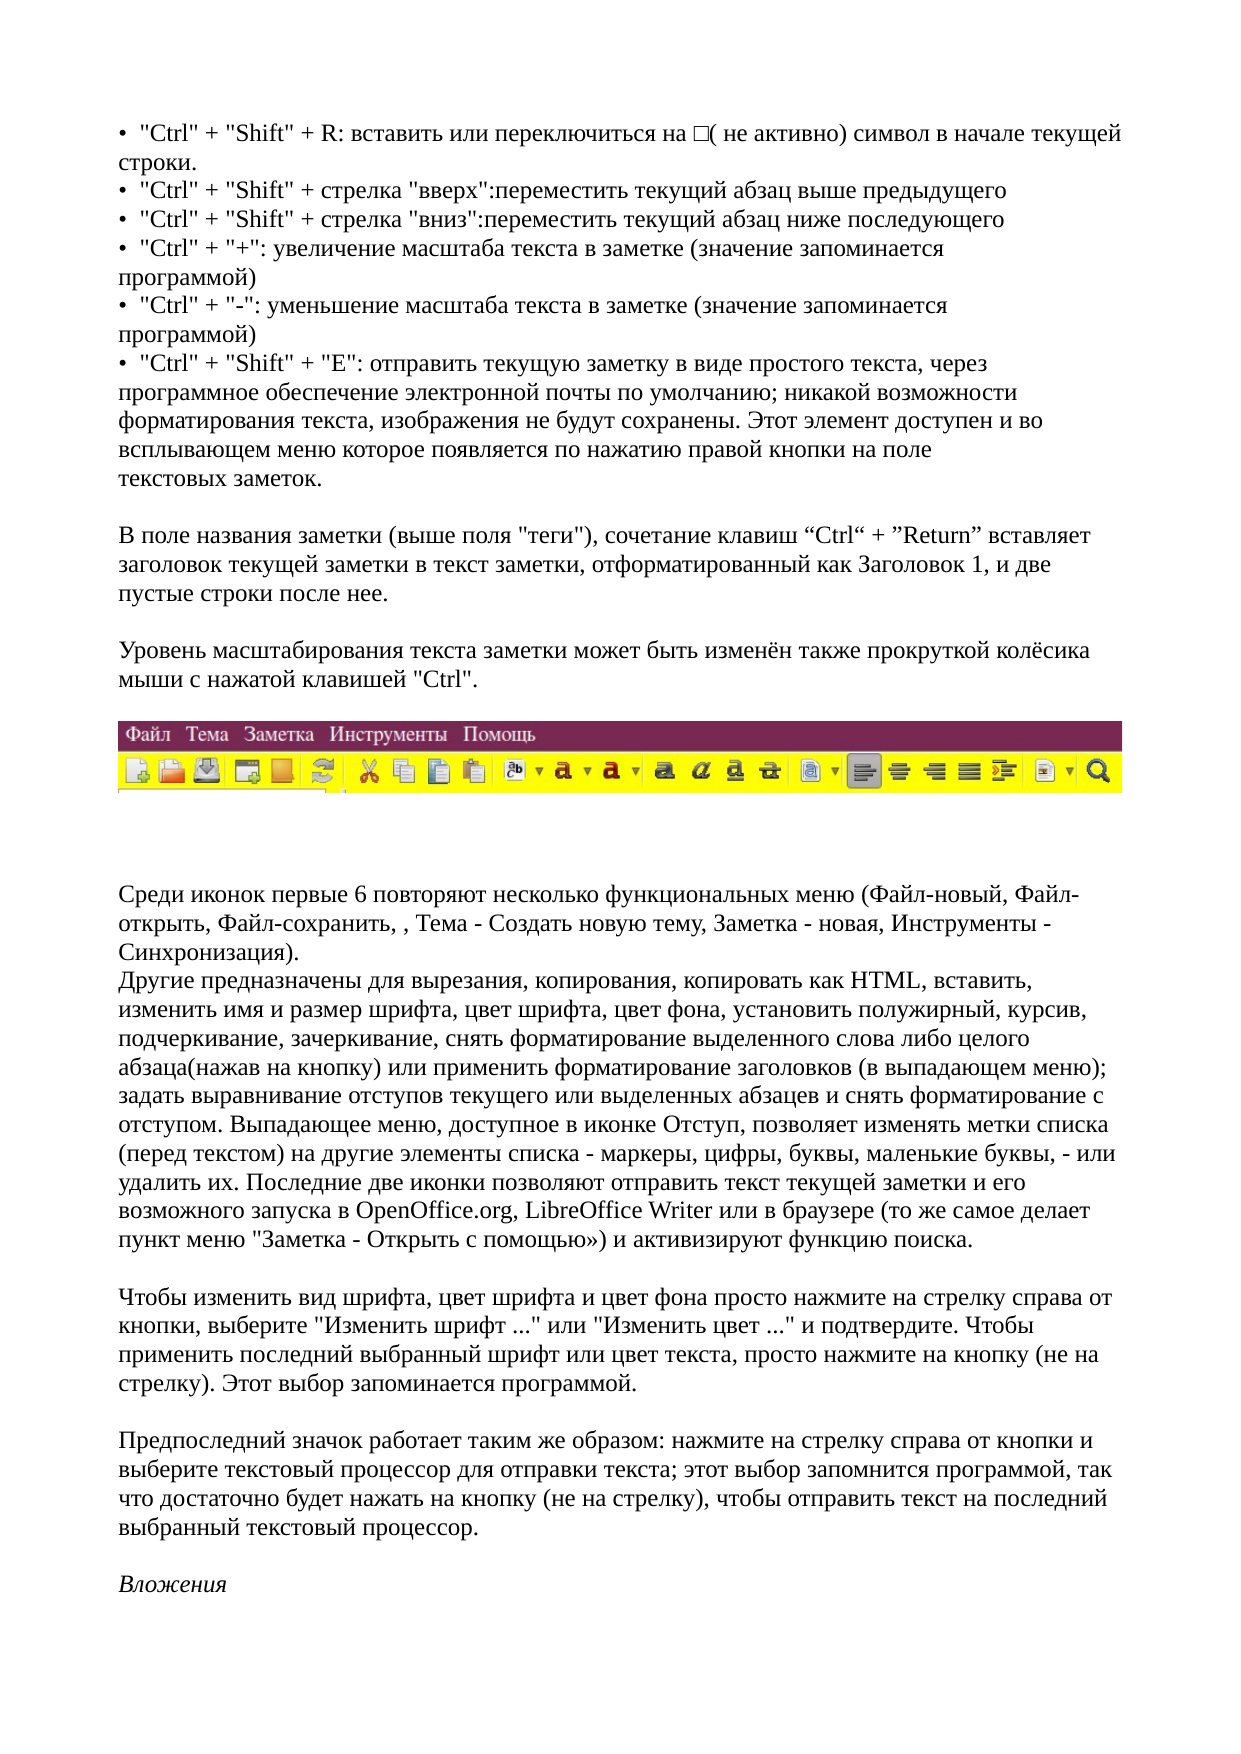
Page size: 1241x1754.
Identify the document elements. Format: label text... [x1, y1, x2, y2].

text Предпоследний значок работает таким же образом: нажмите на стрелку справа от кнопки и [118, 1426, 1122, 1454]
text стрелку). Этот выбор запоминается программой. [118, 1368, 1122, 1397]
text Чтобы изменить вид шрифта, цвет шрифта и цвет фона просто нажмите на стрелку справа от [118, 1282, 1122, 1311]
text • "Ctrl" + "+": увеличение масштаба текста в заметке (значение запоминается [118, 233, 1122, 262]
text всплывающем меню которое появляется по нажатию правой кнопки на поле [118, 434, 1122, 463]
text В поле названия заметки (выше поля "теги"), сочетание клавиш “Ctrl“ + ”Return” вставляет заголовок текущей заметки в текст заметки, отформатированный как Заголовок 1, и две пустые строки после нее. [118, 521, 1122, 607]
text задать выравнивание отступов текущего или выделенных абзацев и снять форматирование с [118, 1081, 1122, 1109]
text выбранный текстовый процессор. [118, 1512, 1122, 1541]
text выберите текстовый процессор для отправки текста; этот выбор запомнится программой, так [118, 1454, 1122, 1483]
text что достаточно будет нажать на кнопку (не на стрелку), чтобы отправить текст на последний [118, 1483, 1122, 1512]
picture [118, 721, 1123, 793]
text Синхронизация). [118, 937, 1122, 966]
text форматирования текста, изображения не будут сохранены. Этот элемент доступен и во [118, 406, 1122, 434]
text отступом. Выпадающее меню, доступное в иконке Отступ, позволяет изменять метки списка [118, 1109, 1122, 1138]
text абзаца(нажав на кнопку) или применить форматирование заголовков (в выпадающем меню); [118, 1052, 1122, 1081]
text программой) [118, 319, 1122, 348]
text • "Ctrl" + "-": уменьшение масштаба текста в заметке (значение запоминается [118, 291, 1122, 319]
text Уровень масштабирования текста заметки может быть изменён также прокруткой колёсика [118, 636, 1122, 664]
text изменить имя и размер шрифта, цвет шрифта, цвет фона, установить полужирный, курсив, [118, 994, 1122, 1023]
text удалить их. Последние две иконки позволяют отправить текст текущей заметки и его возможного запуска в OpenOffice.org, LibreOffice Writer или в браузере (то же самое делает пункт меню "Заметка - Открыть с помощью») и активизируют функцию поиска. [118, 1167, 1122, 1253]
text Среди иконок первые 6 повторяют несколько функциональных меню (Файл-новый, Файл-открыть, Файл-сохранить, , Тема - Создать новую тему, Заметка - новая, Инструменты - [118, 879, 1122, 937]
text кнопки, выберите "Изменить шрифт ..." или "Изменить цвет ..." и подтвердите. Чтобы [118, 1311, 1122, 1339]
text подчеркивание, зачеркивание, снять форматирование выделенного слова либо целого [118, 1023, 1122, 1052]
text (перед текстом) на другие элементы списка - маркеры, цифры, буквы, маленькие буквы, - или [118, 1138, 1122, 1167]
text программой) [118, 262, 1122, 291]
text • "Ctrl" + "Shift" + стрелка "вниз":переместить текущий абзац ниже последующего [118, 204, 1122, 233]
text текстовых заметок. [118, 463, 1122, 492]
text Вложения [118, 1569, 1122, 1598]
text Другие предназначены для вырезания, копирования, копировать как HTML, вставить, [118, 966, 1122, 994]
text • "Ctrl" + "Shift" + R: вставить или переключиться на □( не активно) символ в начале текущей строки. [118, 118, 1122, 176]
text • "Ctrl" + "Shift" + "E": отправить текущую заметку в виде простого текста, через [118, 348, 1122, 377]
text мыши с нажатой клавишей "Ctrl". [118, 664, 1122, 693]
text • "Ctrl" + "Shift" + стрелка "вверх":переместить текущий абзац выше предыдущего [118, 176, 1122, 204]
text программное обеспечение электронной почты по умолчанию; никакой возможности [118, 377, 1122, 406]
text применить последний выбранный шрифт или цвет текста, просто нажмите на кнопку (не на [118, 1339, 1122, 1368]
